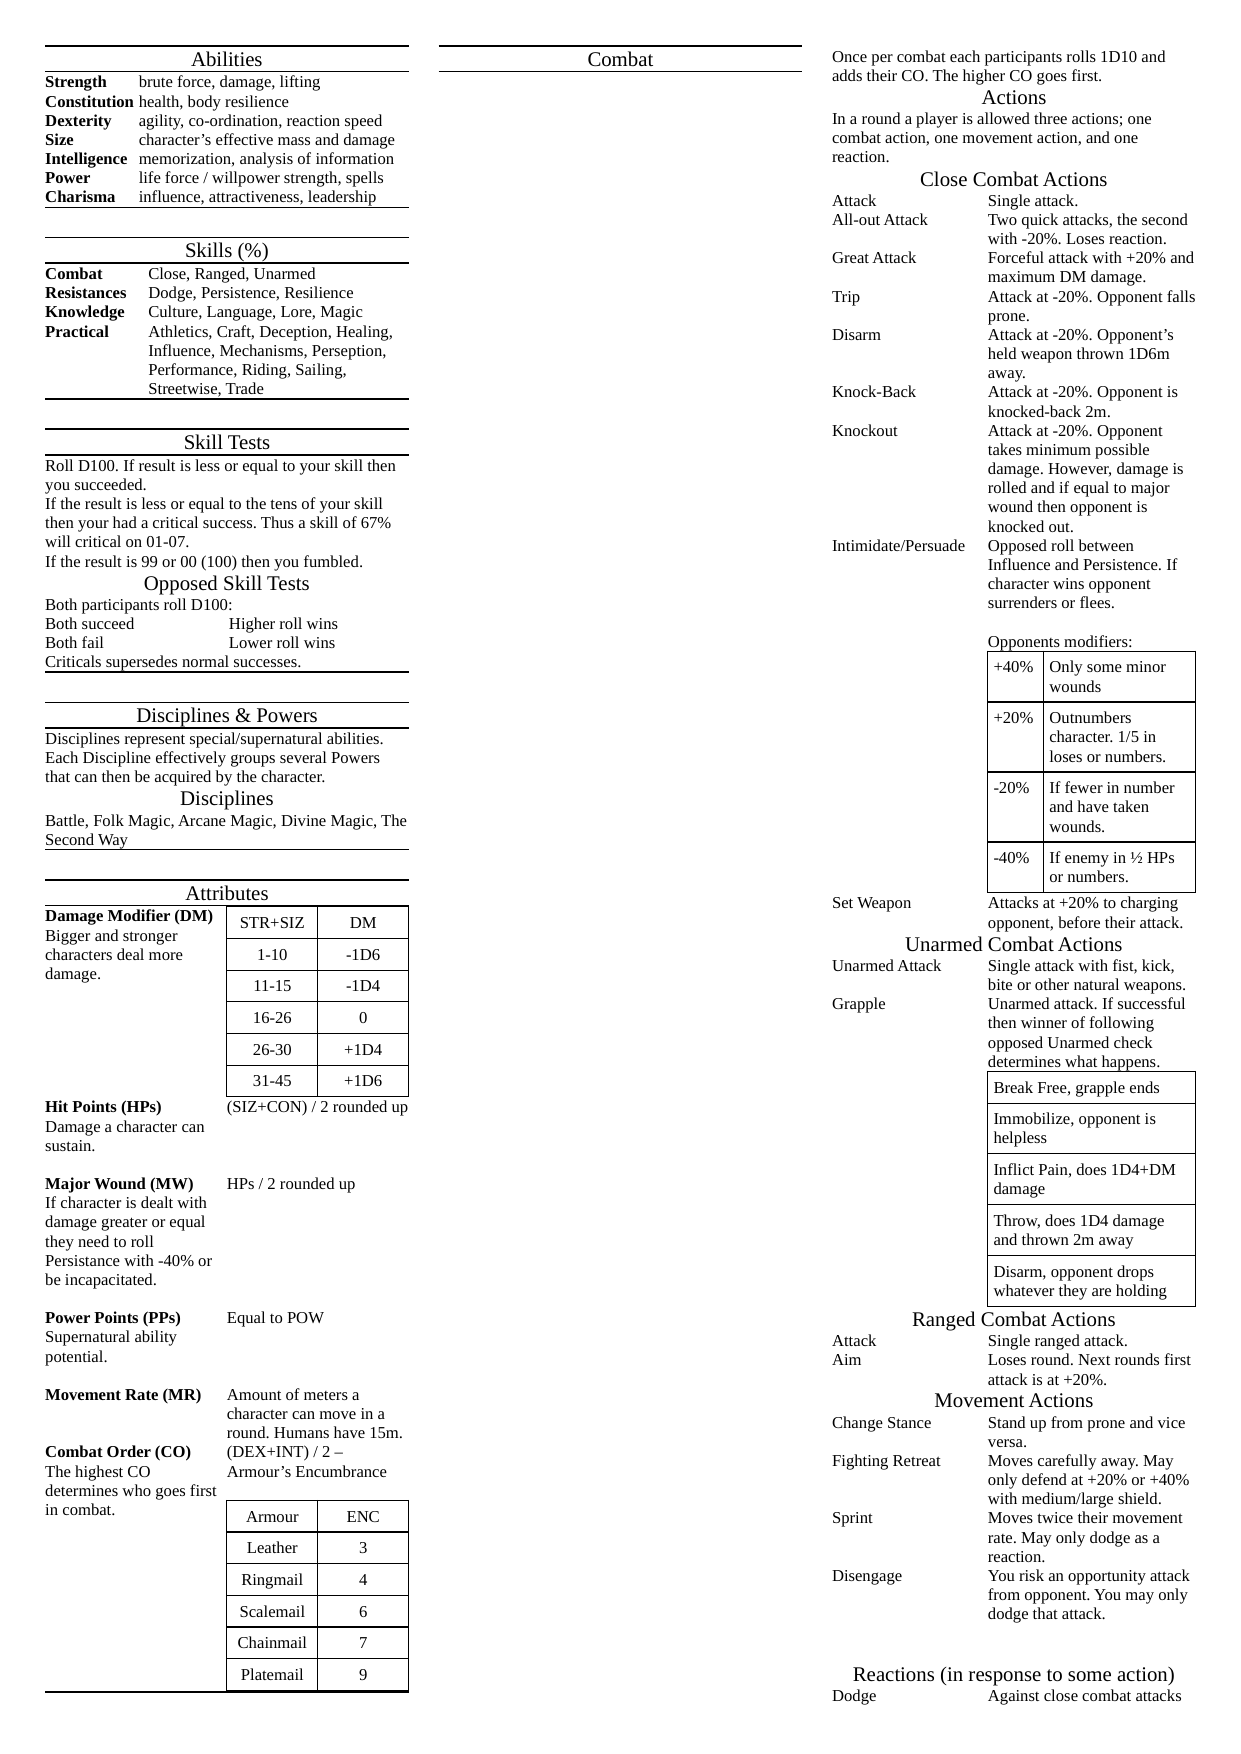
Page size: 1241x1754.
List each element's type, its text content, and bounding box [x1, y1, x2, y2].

table_cell Both participants roll D100: [45, 595, 408, 614]
table_cell You risk an opportunity attack from opponent. You may only dodge that attack. [988, 1566, 1196, 1662]
table_cell Hit Points (HPs) Damage a character can sustain. [45, 1097, 227, 1174]
table_cell Chainmail [227, 1628, 317, 1658]
table_cell Opposed roll between Influence and Persistence. If character wins opponent surrenders or flees. Opponents modifiers: [988, 536, 1196, 651]
table_cell 26-30 [227, 1034, 317, 1064]
table_cell health, body resilience [139, 91, 408, 111]
table_cell Attack at -20%. Opponent’s held weapon thrown 1D6m away. [988, 325, 1196, 382]
table_cell Unarmed Combat Actions [832, 932, 1196, 956]
table_cell Disarm, opponent drops whatever they are holding [988, 1256, 1195, 1306]
table_header Skill Tests [45, 430, 408, 454]
table_cell All-out Attack [832, 210, 988, 248]
table_cell If fewer in number and have taken wounds. [1044, 773, 1195, 841]
table_cell (DEX+INT) / 2 – Armour’s Encumbrance [227, 1442, 408, 1500]
table_cell 0 [318, 1002, 408, 1033]
table_header Abilities [45, 47, 408, 71]
table_cell character’s effective mass and damage [139, 130, 408, 149]
table_cell Trip [832, 286, 988, 325]
table_cell influence, attractiveness, leadership [139, 187, 408, 206]
table_cell Power Points (PPs) Supernatural ability potential. [45, 1308, 227, 1385]
table_cell Leather [227, 1533, 317, 1563]
table_cell Scalemail [227, 1596, 317, 1626]
table_cell 31-45 [227, 1066, 317, 1096]
table_cell Power [45, 168, 138, 187]
table_cell Stand up from prone and vice versa. [988, 1413, 1196, 1451]
table_cell Loses round. Next rounds first attack is at +20%. [988, 1350, 1196, 1388]
table_cell Intelligence [45, 149, 138, 168]
table_cell Both succeed [45, 614, 229, 633]
table_cell Intimidate/Persuade [832, 536, 988, 893]
table_cell Once per combat each participants rolls 1D10 and adds their CO. The higher CO goes first. [832, 45, 1196, 85]
table_cell Dexterity [45, 111, 138, 130]
table_cell Lower roll wins [229, 633, 408, 652]
table_cell Equal to POW [227, 1308, 408, 1385]
table_cell Against close combat attacks [988, 1686, 1196, 1705]
table_header Break Free, grapple ends [988, 1072, 1195, 1102]
table_cell Outnumbers character. 1/5 in loses or numbers. [1044, 703, 1195, 771]
table_cell -1D4 [318, 971, 408, 1001]
table_cell agility, co-ordination, reaction speed [139, 111, 408, 130]
table_cell Combat Order (CO) The highest CO determines who goes first in combat. [45, 1442, 227, 1691]
table_cell life force / willpower strength, spells [139, 168, 408, 187]
table_cell -1D6 [318, 939, 408, 969]
table_cell Movement Actions [832, 1389, 1196, 1412]
table_cell 7 [318, 1628, 408, 1658]
table_cell Knockout [832, 421, 988, 536]
table_cell If enemy in ½ HPs or numbers. [1044, 843, 1195, 892]
table_cell Damage Modifier (DM) Bigger and stronger characters deal more damage. [45, 906, 226, 1097]
table_cell Attack [832, 1331, 988, 1350]
table_cell Reactions (in response to some action) [832, 1662, 1196, 1686]
table_cell Practical [45, 321, 148, 398]
table_cell Throw, does 1D4 damage and thrown 2m away [988, 1205, 1195, 1255]
table_cell memorization, analysis of information [139, 149, 408, 168]
table_cell Roll D100. If result is less or equal to your skill then you succeeded. [45, 456, 408, 494]
table_cell Fighting Retreat [832, 1451, 988, 1508]
table_cell Ranged Combat Actions [832, 1307, 1196, 1331]
table_cell Unarmed attack. If successful then winner of following opposed Unarmed check determines what happens. [988, 994, 1196, 1071]
table_cell Two quick attacks, the second with -20%. Loses reaction. [988, 210, 1196, 248]
table_cell 11-15 [227, 971, 317, 1001]
table_cell Set Weapon [832, 893, 988, 932]
table_cell Single attack with fist, kick, bite or other natural weapons. [988, 956, 1196, 994]
table_cell +20% [988, 703, 1043, 771]
table_cell Both fail [45, 633, 229, 652]
table_cell brute force, damage, lifting [139, 72, 408, 91]
table_cell Knowledge [45, 302, 148, 321]
table_cell Dodge, Persistence, Resilience [148, 283, 408, 302]
table_cell 16-26 [227, 1002, 317, 1033]
table_cell Change Stance [832, 1413, 988, 1451]
table_cell Grapple [832, 994, 988, 1307]
table_cell Forceful attack with +20% and maximum DM damage. [988, 248, 1196, 286]
table_cell Immobilize, opponent is helpless [988, 1104, 1195, 1153]
table_header Attributes [45, 881, 408, 904]
table_cell Single ranged attack. [988, 1331, 1196, 1350]
table_cell Inflict Pain, does 1D4+DM damage [988, 1154, 1195, 1204]
table_cell Attack at -20%. Opponent falls prone. [988, 286, 1196, 325]
table_header ENC [318, 1501, 408, 1531]
table_header DM [318, 907, 408, 938]
table_cell Sprint [832, 1508, 988, 1566]
table_cell (SIZ+CON) / 2 rounded up [227, 1097, 408, 1174]
table_cell Ringmail [227, 1564, 317, 1595]
table_cell Combat [45, 264, 148, 283]
table_cell Attack at -20%. Opponent takes minimum possible damage. However, damage is rolled and if equal to major wound then opponent is knocked out. [988, 421, 1196, 536]
table_cell Disciplines [45, 786, 408, 810]
table_cell Moves twice their movement rate. May only dodge as a reaction. [988, 1508, 1196, 1566]
table_cell Size [45, 130, 138, 149]
table_cell Moves carefully away. May only defend at +20% or +40% with medium/large shield. [988, 1451, 1196, 1508]
table_cell Knock-Back [832, 382, 988, 421]
table_cell Attacks at +20% to charging opponent, before their attack. [988, 893, 1196, 932]
table_cell Strength [45, 72, 138, 91]
table_cell Constitution [45, 91, 138, 111]
table_cell 3 [318, 1533, 408, 1563]
table_cell Higher roll wins [229, 614, 408, 633]
table_cell Aim [832, 1350, 988, 1388]
table_cell 4 [318, 1564, 408, 1595]
table_cell +1D6 [318, 1066, 408, 1096]
table_header Skills (%) [45, 238, 408, 262]
table_header Only some minor wounds [1044, 652, 1195, 701]
table_cell Battle, Folk Magic, Arcane Magic, Divine Magic, The Second Way [45, 810, 408, 849]
table_header Armour [227, 1501, 317, 1531]
table_cell Athletics, Craft, Deception, Healing, Influence, Mechanisms, Perseption, Performance, Riding, Sailing, Streetwise, Trade [148, 321, 408, 398]
table_cell Amount of meters a character can move in a round. Humans have 15m. [227, 1385, 408, 1442]
table_cell -40% [988, 843, 1043, 892]
table_cell Resistances [45, 283, 148, 302]
table_cell 9 [318, 1659, 408, 1690]
table_cell Close, Ranged, Unarmed [148, 264, 408, 283]
table_cell Platemail [227, 1659, 317, 1690]
table_cell 1-10 [227, 939, 317, 969]
table_cell Close Combat Actions [832, 166, 1196, 191]
table_cell Disengage [832, 1566, 988, 1662]
table_header STR+SIZ [227, 907, 317, 938]
table_cell Disciplines represent special/supernatural abilities. Each Discipline effectively groups several Powers that can then be acquired by the character. [45, 729, 408, 786]
table_cell 6 [318, 1596, 408, 1626]
table_cell Opposed Skill Tests [45, 571, 408, 594]
table_cell -20% [988, 773, 1043, 841]
table_cell Unarmed Attack [832, 956, 988, 994]
table_cell Charisma [45, 187, 138, 206]
table_cell HPs / 2 rounded up [227, 1174, 408, 1308]
table_cell Disarm [832, 325, 988, 382]
table_header +40% [988, 652, 1043, 701]
table_cell Attack at -20%. Opponent is knocked-back 2m. [988, 382, 1196, 421]
table_cell Actions [832, 85, 1196, 109]
table_cell Culture, Language, Lore, Magic [148, 302, 408, 321]
table_cell Major Wound (MW) If character is dealt with damage greater or equal they need to roll Persistance with -40% or be incapacitated. [45, 1174, 227, 1308]
table_cell Attack [832, 191, 988, 210]
table_cell Criticals supersedes normal successes. [45, 652, 408, 671]
table_cell Movement Rate (MR) [45, 1385, 227, 1442]
table_cell In a round a player is allowed three actions; one combat action, one movement action, and one reaction. [832, 109, 1196, 166]
table_cell Dodge [832, 1686, 988, 1705]
table_cell +1D4 [318, 1034, 408, 1064]
table_cell If the result is less or equal to the tens of your skill then your had a critical success. Thus a skill of 67% will critical on 01-07. If the result is 99 or 00 (100) then you fumbled. [45, 494, 408, 571]
table_cell Single attack. [988, 191, 1196, 210]
table_header Disciplines & Powers [45, 703, 408, 727]
table_header Combat [439, 47, 802, 71]
table_cell Great Attack [832, 248, 988, 286]
